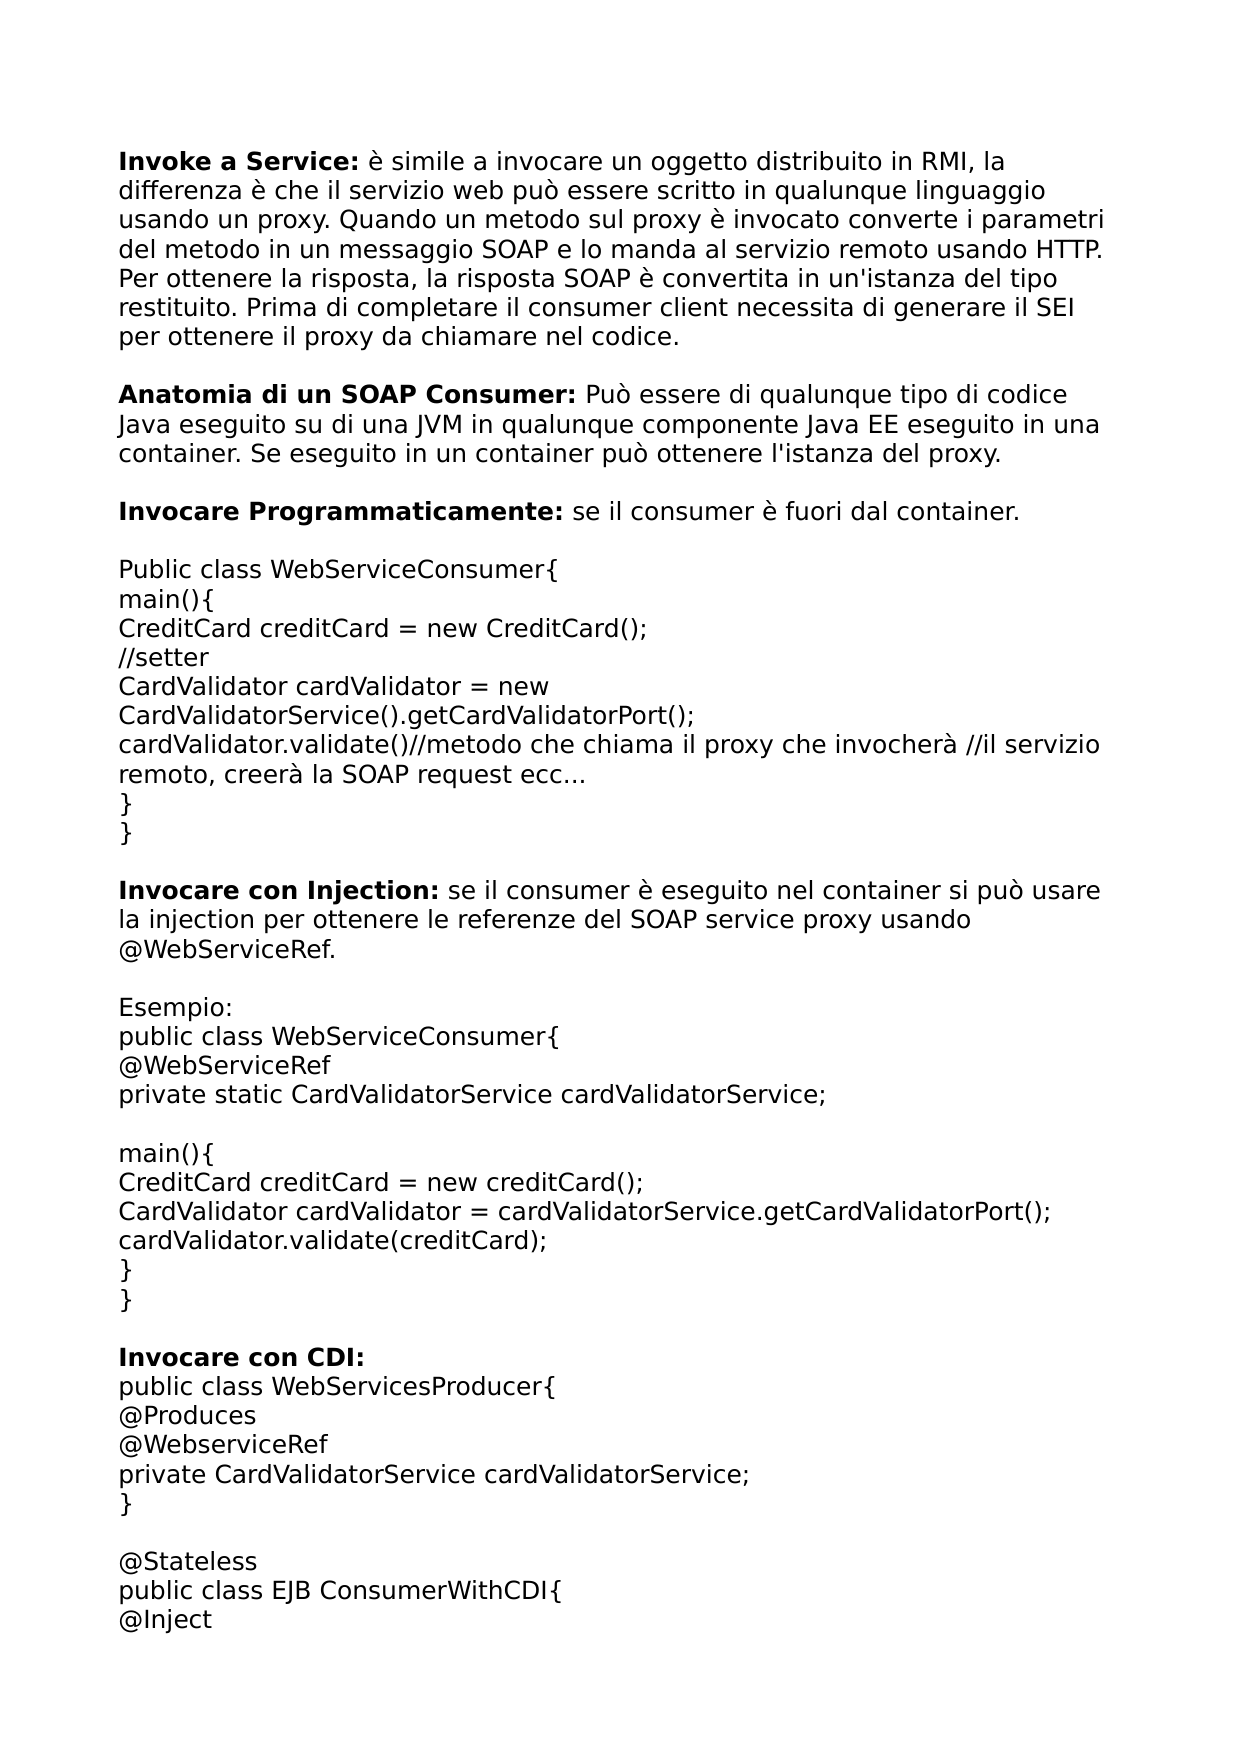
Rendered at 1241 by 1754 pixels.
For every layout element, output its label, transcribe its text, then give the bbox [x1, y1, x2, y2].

text Invocare con Injection: se il consumer è eseguito nel container si può usare la injection per ottenere le referenze del SOAP service proxy usando @WebServiceRef. [118, 876, 1122, 964]
text Invocare Programmaticamente: se il consumer è fuori dal container. [118, 497, 1122, 526]
text Esempio: [118, 993, 1122, 1022]
text } [118, 1256, 1122, 1285]
text main(){ [118, 585, 1122, 614]
text Public class WebServiceConsumer{ [118, 556, 1122, 585]
text } [118, 818, 1122, 847]
text //setter [118, 643, 1122, 672]
text CreditCard creditCard = new creditCard(); [118, 1168, 1122, 1197]
text public class WebServicesProducer{ [118, 1372, 1122, 1401]
text @Produces [118, 1401, 1122, 1431]
text cardValidator.validate()//metodo che chiama il proxy che invocherà //il servizio remoto, creerà la SOAP request ecc... [118, 731, 1122, 789]
text CardValidator cardValidator = new CardValidatorService().getCardValidatorPort(); [118, 672, 1122, 731]
text cardValidator.validate(creditCard); [118, 1226, 1122, 1256]
text private CardValidatorService cardValidatorService; [118, 1460, 1122, 1489]
text Anatomia di un SOAP Consumer: Può essere di qualunque tipo di codice Java eseguito su di una JVM in qualunque componente Java EE eseguito in una container. Se eseguito in un container può ottenere l'istanza del proxy. [118, 381, 1122, 468]
text Invocare con CDI: [118, 1343, 1122, 1372]
text } [118, 789, 1122, 818]
text public class EJB ConsumerWithCDI{ [118, 1576, 1122, 1606]
text @WebServiceRef [118, 1051, 1122, 1081]
text } [118, 1285, 1122, 1314]
text @Stateless [118, 1547, 1122, 1576]
text Invoke a Service: è simile a invocare un oggetto distribuito in RMI, la differenza è che il servizio web può essere scritto in qualunque linguaggio usando un proxy. Quando un metodo sul proxy è invocato converte i parametri del metodo in un messaggio SOAP e lo manda al servizio remoto usando HTTP. Per ottenere la risposta, la risposta SOAP è convertita in un'istanza del tipo restituito. Prima di completare il consumer client necessita di generare il SEI per ottenere il proxy da chiamare nel codice. [118, 147, 1122, 351]
text @WebserviceRef [118, 1431, 1122, 1460]
text CardValidator cardValidator = cardValidatorService.getCardValidatorPort(); [118, 1197, 1122, 1226]
text } [118, 1489, 1122, 1518]
text @Inject [118, 1606, 1122, 1635]
text private static CardValidatorService cardValidatorService; [118, 1081, 1122, 1110]
text main(){ [118, 1139, 1122, 1168]
text CreditCard creditCard = new CreditCard(); [118, 614, 1122, 643]
text public class WebServiceConsumer{ [118, 1022, 1122, 1051]
